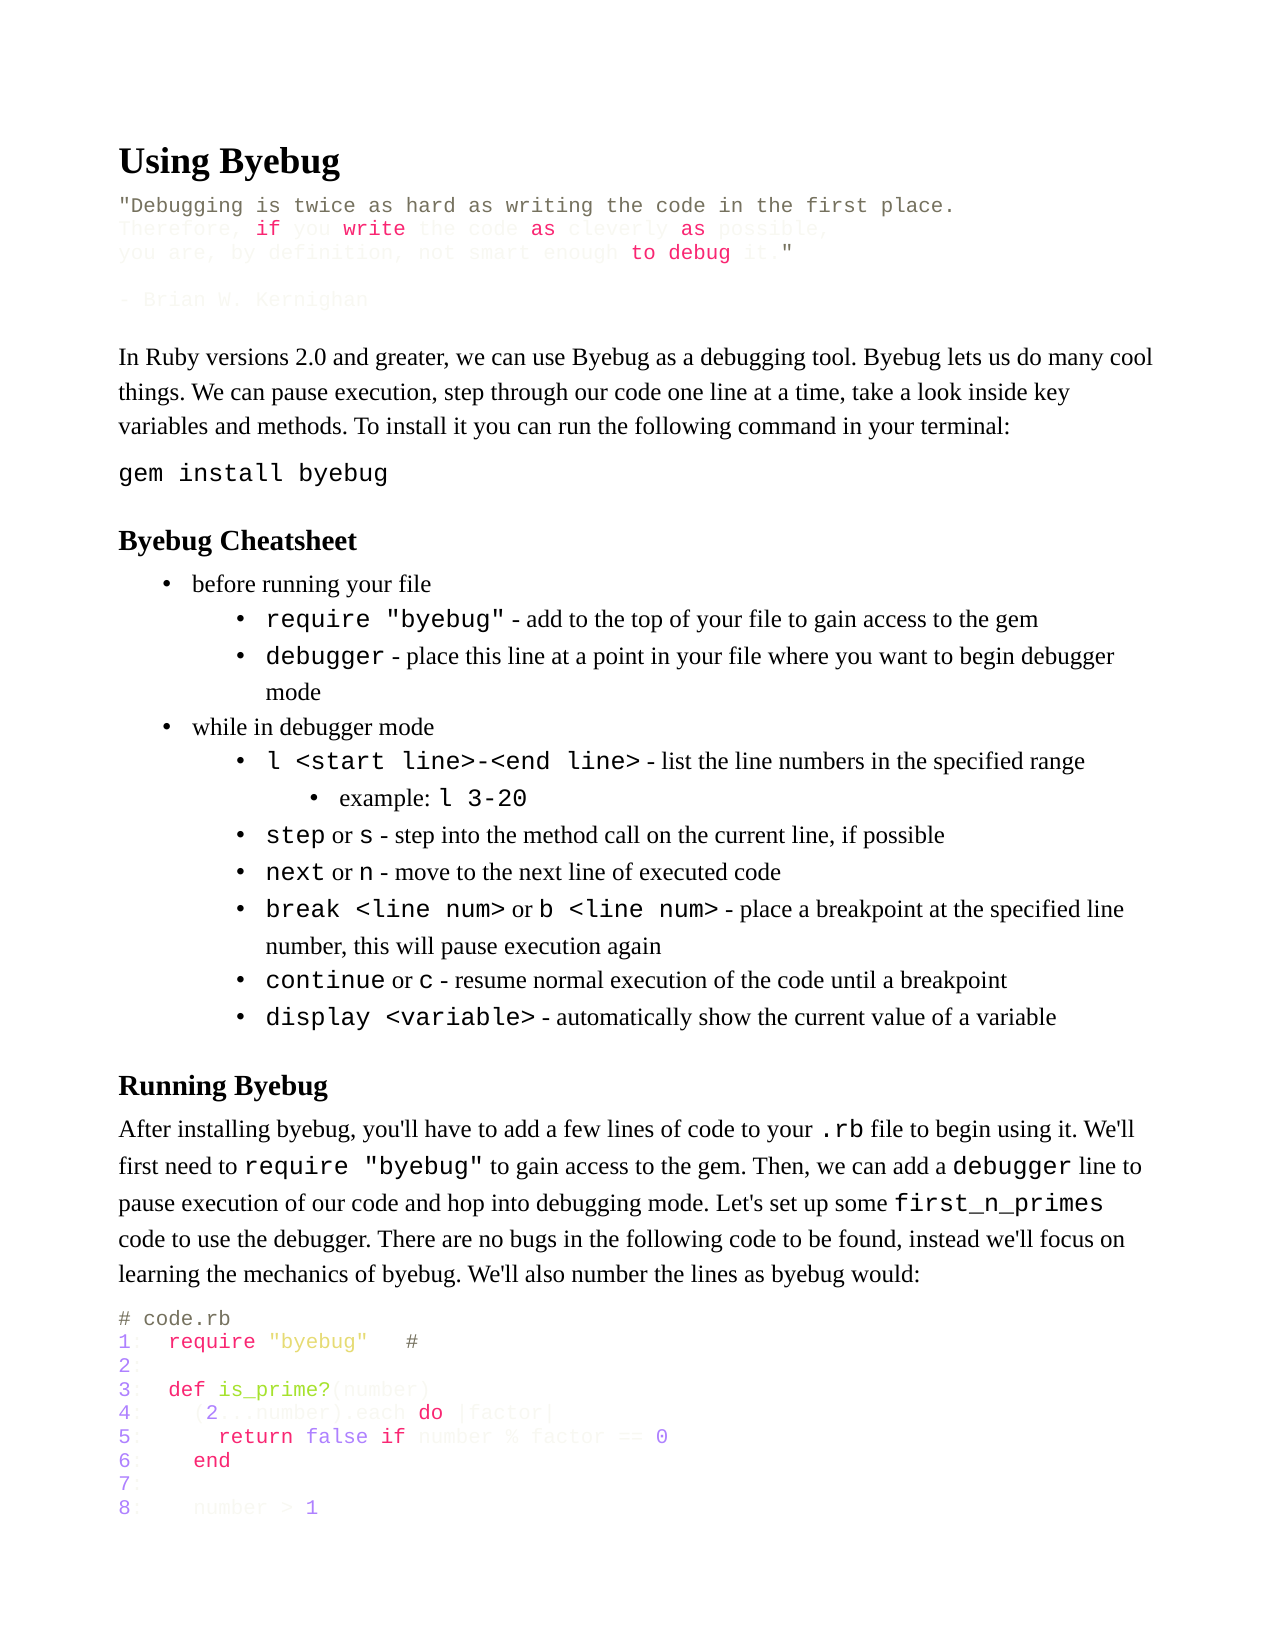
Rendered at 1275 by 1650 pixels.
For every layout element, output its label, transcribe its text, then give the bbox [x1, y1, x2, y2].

text 8: number > 1 [118, 1497, 1157, 1521]
text 5: return false if number % factor == 0 [118, 1426, 1157, 1450]
text you are, by definition, not smart enough to debug it." [118, 242, 1157, 266]
list step or s - step into the method call on the current line, if possible [236, 820, 1157, 851]
list next or n - move to the next line of executed code [236, 857, 1157, 888]
list require "byebug" - add to the top of your file to gain access to the gem [236, 604, 1157, 635]
list l <start line>-<end line> - list the line numbers in the specified range [236, 746, 1157, 777]
text - Brian W. Kernighan [118, 289, 1157, 313]
text Therefore, if you write the code as cleverly as possible, [118, 218, 1157, 242]
list debugger - place this line at a point in your file where you want to begin debugger mode [236, 641, 1157, 706]
text In Ruby versions 2.0 and greater, we can use Byebug as a debugging tool. Byebug lets us do many cool things. We can pause execution, step through our code one line at a time, take a look inside key variables and methods. To install it you can run the following command in your terminal: [118, 342, 1157, 440]
text gem install byebug [118, 460, 1157, 489]
text 3: def is_prime?(number) [118, 1379, 1157, 1402]
text 2: [118, 1355, 1157, 1379]
text "Debugging is twice as hard as writing the code in the first place. [118, 194, 1157, 218]
subtitle Byebug Cheatsheet [118, 523, 1157, 557]
list example: l 3-20 [309, 783, 1157, 814]
list continue or c - resume normal execution of the code until a breakpoint [236, 965, 1157, 996]
text 7: [118, 1473, 1157, 1497]
text 6: end [118, 1450, 1157, 1473]
subtitle Running Byebug [118, 1068, 1157, 1102]
text 4: (2...number).each do |factor| [118, 1402, 1157, 1426]
list break <line num> or b <line num> - place a breakpoint at the specified line number, this will pause execution again [236, 894, 1157, 960]
text 1: require "byebug" # [118, 1331, 1157, 1355]
text # code.rb [118, 1308, 1157, 1331]
list display <variable> - automatically show the current value of a variable [236, 1002, 1157, 1033]
subtitle Using Byebug [118, 139, 1157, 182]
list before running your file [162, 569, 1157, 598]
list while in debugger mode [162, 712, 1157, 741]
text After installing byebug, you'll have to add a few lines of code to your .rb file to begin using it. We'll first need to require "byebug" to gain access to the gem. Then, we can add a debugger line to pause execution of our code and hop into debugging mode. Let's set up some first_n_primes code to use the debugger. There are no bugs in the following code to be found, instead we'll focus on learning the mechanics of byebug. We'll also number the lines as byebug would: [118, 1114, 1157, 1287]
